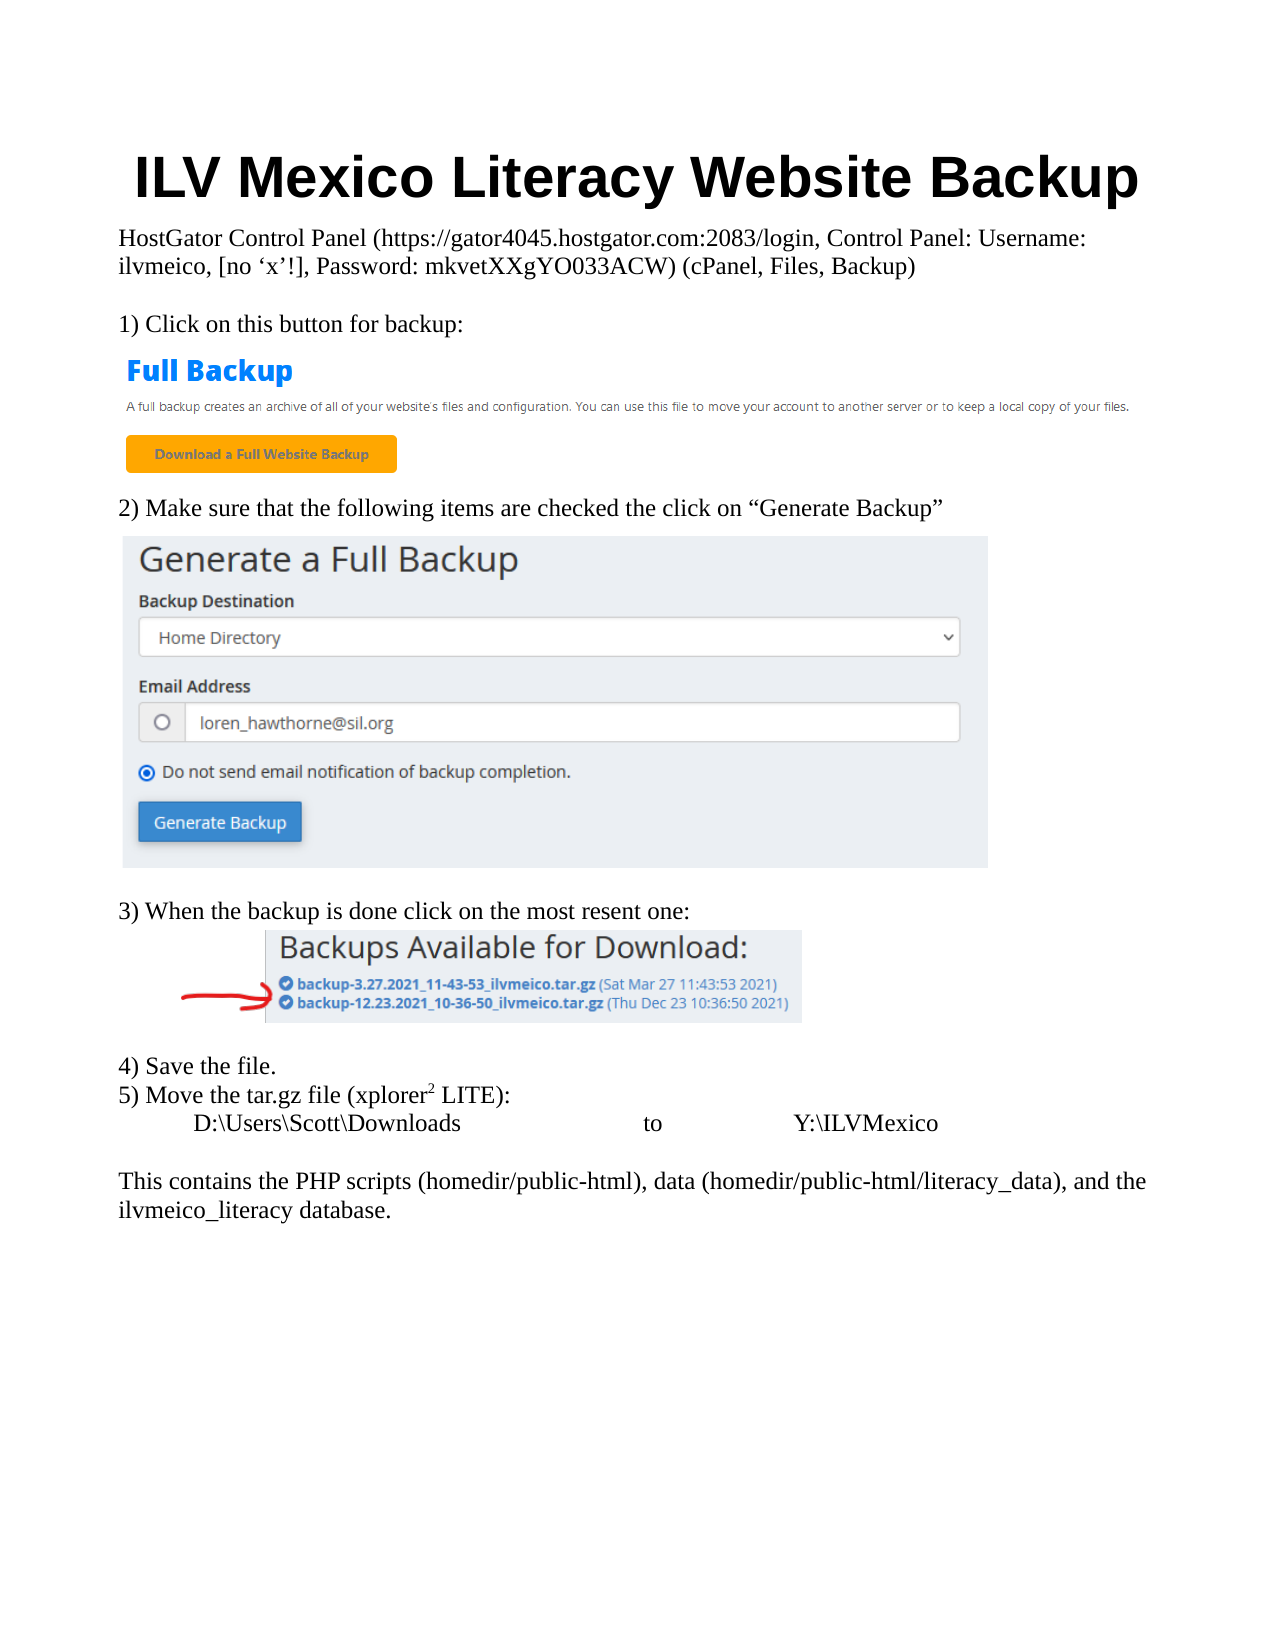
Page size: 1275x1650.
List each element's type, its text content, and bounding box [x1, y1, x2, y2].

text 1) Click on this button for backup: [118, 309, 1157, 338]
picture [105, 348, 1144, 494]
picture [122, 536, 988, 868]
title ILV Mexico Literacy Website Backup [118, 143, 1157, 210]
picture [181, 930, 802, 1023]
text HostGator Control Panel (https://gator4045.hostgator.com:2083/login, Control Panel: Username: ilvmeico, [no ‘x’!], Password: mkvetXXgYO033ACW) (cPanel, Files, Backup) [118, 223, 1157, 280]
text 2) Make sure that the following items are checked the click on “Generate Backup” [118, 338, 1157, 522]
text 5) Move the tar.gz file (xplorer2 LITE): [118, 1080, 1157, 1108]
text 4) Save the file. [118, 1051, 1157, 1080]
text This contains the PHP scripts (homedir/public-html), data (homedir/public-html/literacy_data), and the ilvmeico_literacy database. [118, 1166, 1157, 1223]
text D:\Users\Scott\Downloads to Y:\ILVMexico [118, 1108, 1157, 1137]
text 3) When the backup is done click on the most resent one: [118, 896, 1157, 925]
